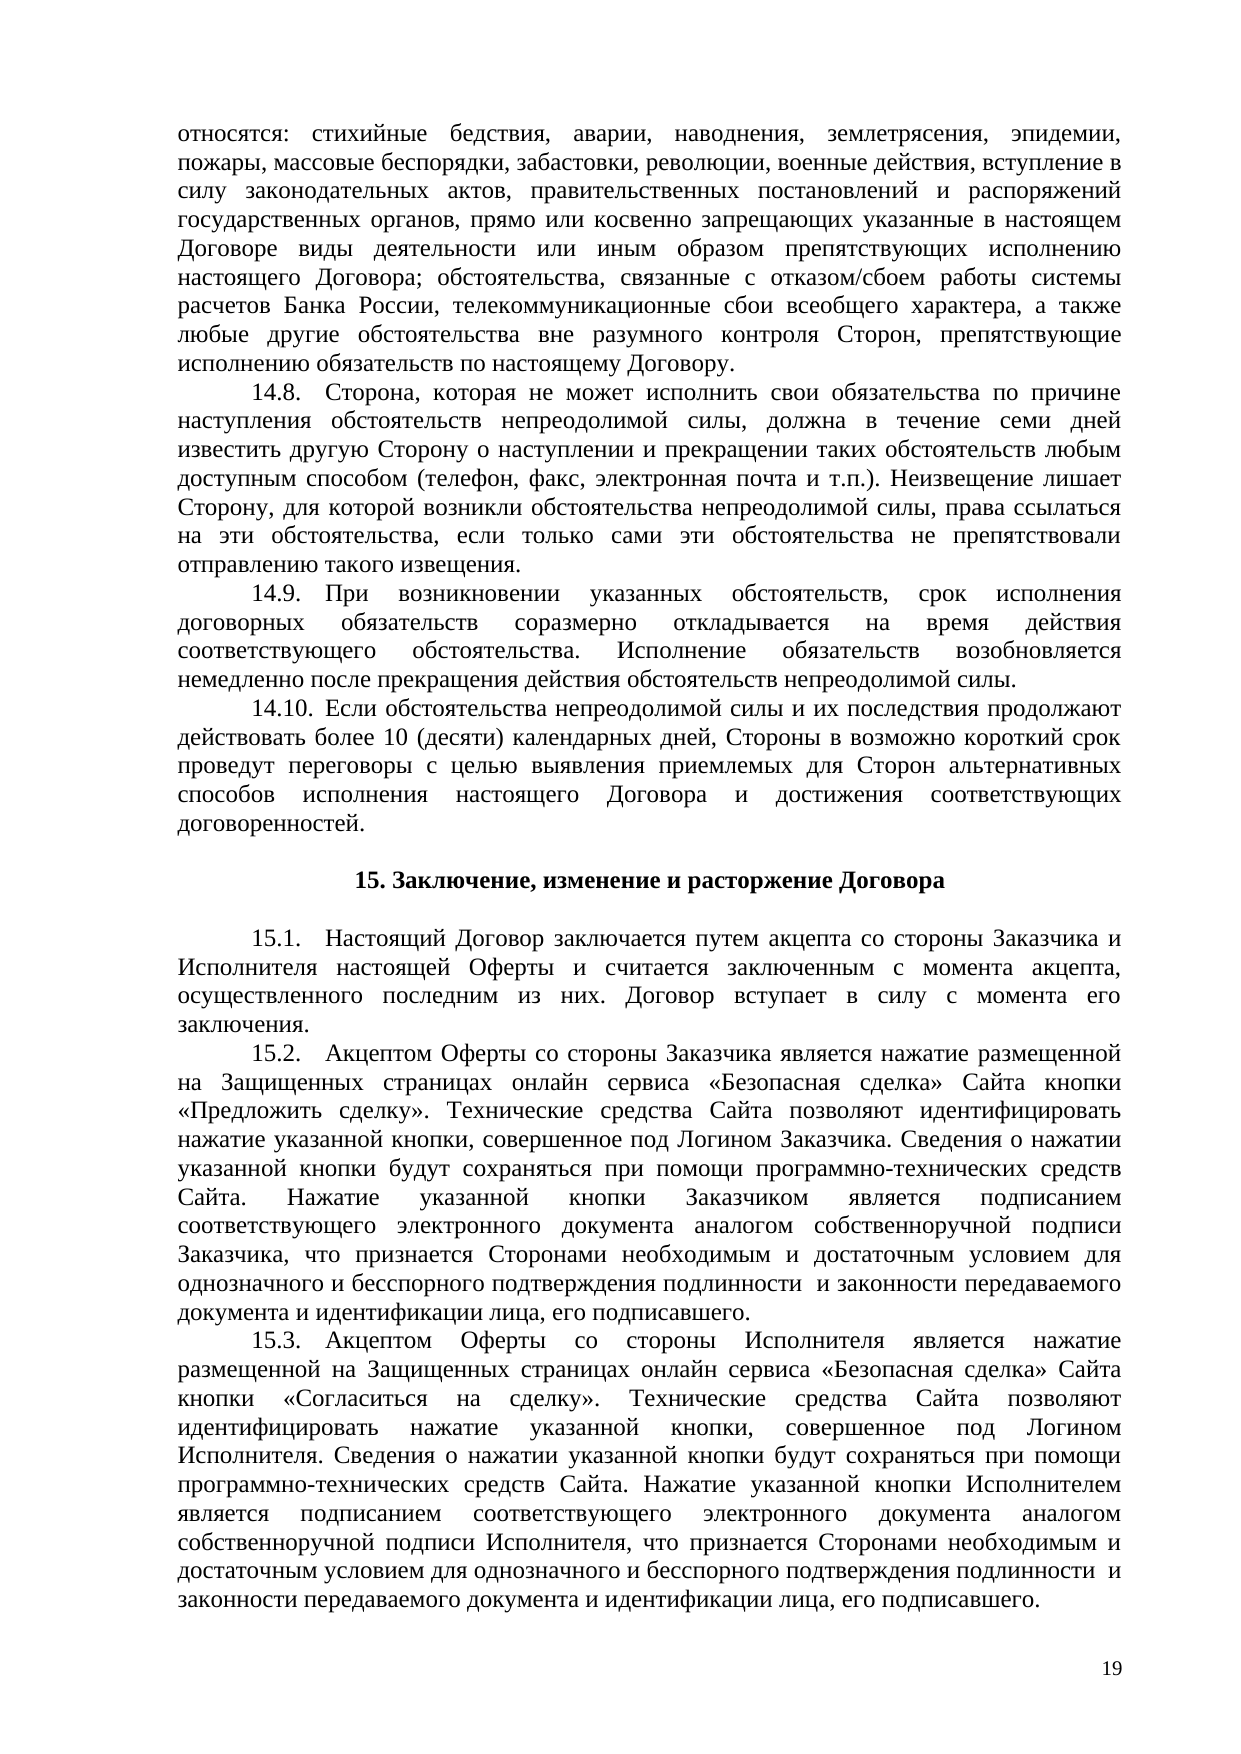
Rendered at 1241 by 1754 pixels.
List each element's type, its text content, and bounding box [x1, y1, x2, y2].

list относятся: стихийные бедствия, аварии, наводнения, землетрясения, эпидемии, пожары, массовые беспорядки, забастовки, революции, военные действия, вступление в силу законодательных актов, правительственных постановлений и распоряжений государственных органов, прямо или косвенно запрещающих указанные в настоящем Договоре виды деятельности или иным образом препятствующих исполнению настоящего Договора; обстоятельства, связанные с отказом/сбоем работы системы расчетов Банка России, телекоммуникационные сбои всеобщего характера, а также любые другие обстоятельства вне разумного контроля Сторон, препятствующие исполнению обязательств по настоящему Договору. [177, 118, 1122, 377]
list Настоящий Договор заключается путем акцепта со стороны Заказчика и Исполнителя настоящей Оферты и считается заключенным с момента акцепта, осуществленного последним из них. Договор вступает в силу с момента его заключения. [177, 923, 1122, 1038]
list Заключение, изменение и расторжение Договора [177, 866, 1122, 894]
list Сторона, которая не может исполнить свои обязательства по причине наступления обстоятельств непреодолимой силы, должна в течение семи дней известить другую Сторону о наступлении и прекращении таких обстоятельств любым доступным способом (телефон, факс, электронная почта и т.п.). Неизвещение лишает Сторону, для которой возникли обстоятельства непреодолимой силы, права ссылаться на эти обстоятельства, если только сами эти обстоятельства не препятствовали отправлению такого извещения. [177, 377, 1122, 578]
list При возникновении указанных обстоятельств, срок исполнения договорных обязательств соразмерно откладывается на время действия соответствующего обстоятельства. Исполнение обязательств возобновляется немедленно после прекращения действия обстоятельств непреодолимой силы. [177, 578, 1122, 693]
list Акцептом Оферты со стороны Исполнителя является нажатие размещенной на Защищенных страницах онлайн сервиса «Безопасная сделка» Сайта кнопки «Согласиться на сделку». Технические средства Сайта позволяют идентифицировать нажатие указанной кнопки, совершенное под Логином Исполнителя. Сведения о нажатии указанной кнопки будут сохраняться при помощи программно-технических средств Сайта. Нажатие указанной кнопки Исполнителем является подписанием соответствующего электронного документа аналогом собственноручной подписи Исполнителя, что признается Сторонами необходимым и достаточным условием для однозначного и бесспорного подтверждения подлинности и законности передаваемого документа и идентификации лица, его подписавшего. [177, 1326, 1122, 1613]
list Если обстоятельства непреодолимой силы и их последствия продолжают действовать более 10 (десяти) календарных дней, Стороны в возможно короткий срок проведут переговоры с целью выявления приемлемых для Сторон альтернативных способов исполнения настоящего Договора и достижения соответствующих договоренностей. [177, 693, 1122, 837]
list Акцептом Оферты со стороны Заказчика является нажатие размещенной на Защищенных страницах онлайн сервиса «Безопасная сделка» Сайта кнопки «Предложить сделку». Технические средства Сайта позволяют идентифицировать нажатие указанной кнопки, совершенное под Логином Заказчика. Сведения о нажатии указанной кнопки будут сохраняться при помощи программно-технических средств Сайта. Нажатие указанной кнопки Заказчиком является подписанием соответствующего электронного документа аналогом собственноручной подписи Заказчика, что признается Сторонами необходимым и достаточным условием для однозначного и бесспорного подтверждения подлинности и законности передаваемого документа и идентификации лица, его подписавшего. [177, 1038, 1122, 1326]
